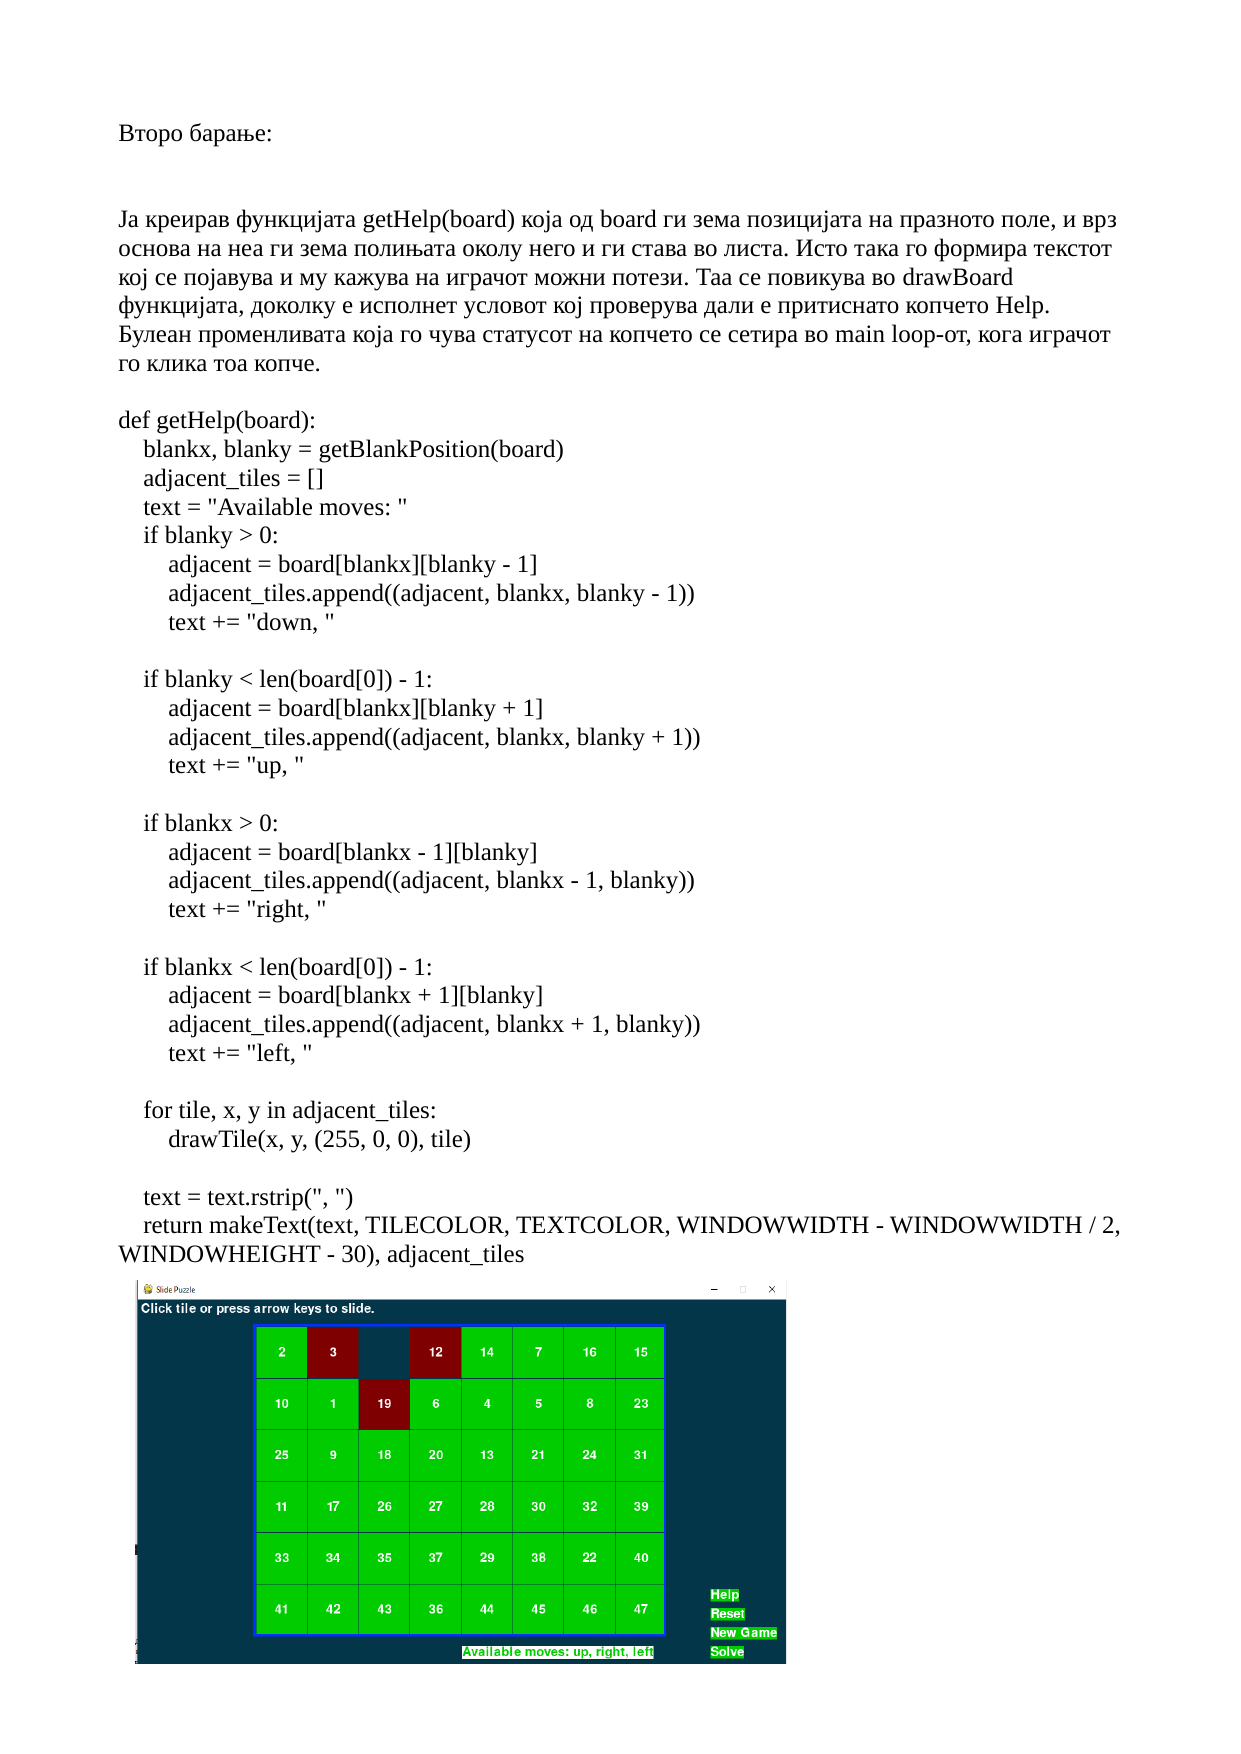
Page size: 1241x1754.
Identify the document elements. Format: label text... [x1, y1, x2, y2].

text return makeText(text, TILECOLOR, TEXTCOLOR, WINDOWWIDTH - WINDOWWIDTH / 2, WINDOWHEIGHT - 30), adjacent_tiles [118, 1211, 1122, 1297]
text adjacent_tiles.append((adjacent, blankx + 1, blanky)) [118, 1009, 1122, 1038]
text adjacent = board[blankx - 1][blanky] [118, 837, 1122, 866]
text adjacent = board[blankx][blanky - 1] [118, 549, 1122, 578]
text if blanky > 0: [118, 521, 1122, 549]
picture [254, 1325, 665, 1636]
text def getHelp(board): [118, 377, 1122, 434]
text adjacent_tiles.append((adjacent, blankx, blanky + 1)) [118, 722, 1122, 751]
text text += "up, " [118, 751, 1122, 779]
text Второ барање: [118, 118, 1122, 147]
text text = "Available moves: " [118, 492, 1122, 521]
picture [711, 1590, 738, 1601]
text adjacent = board[blankx][blanky + 1] [118, 693, 1122, 722]
text adjacent_tiles.append((adjacent, blankx, blanky - 1)) [118, 578, 1122, 607]
picture [711, 1647, 743, 1658]
picture [135, 1280, 787, 1664]
text text += "down, " [118, 607, 1122, 636]
text if blankx > 0: [118, 808, 1122, 837]
text if blankx < len(board[0]) - 1: [118, 952, 1122, 981]
picture [463, 1647, 653, 1658]
picture [711, 1628, 776, 1639]
text if blanky < len(board[0]) - 1: [118, 664, 1122, 693]
text adjacent_tiles.append((adjacent, blankx - 1, blanky)) [118, 866, 1122, 894]
text drawTile(x, y, (255, 0, 0), tile) [118, 1124, 1122, 1153]
picture [711, 1609, 744, 1620]
text blankx, blanky = getBlankPosition(board) [118, 434, 1122, 463]
text Ја креирав функцијата getHelp(board) која од board ги зема позицијата на празното поле, и врз основа на неа ги зема полињата околу него и ги става во листа. Исто така го формира текстот кој се појавува и му кажува на играчот можни потези. Таа се повикува во drawBoard функцијата, доколку е исполнет условот кој проверува дали е притиснато копчето Help. Булеан променливата која го чува статусот на копчето се сетира во main loop-от, кога играчот го клика тоа копче. [118, 204, 1122, 377]
text for tile, x, y in adjacent_tiles: [118, 1096, 1122, 1124]
text text += "right, " [118, 894, 1122, 923]
text adjacent_tiles = [] [118, 463, 1122, 492]
text text += "left, " [118, 1038, 1122, 1067]
text adjacent = board[blankx + 1][blanky] [118, 981, 1122, 1009]
text text = text.rstrip(", ") [118, 1182, 1122, 1211]
